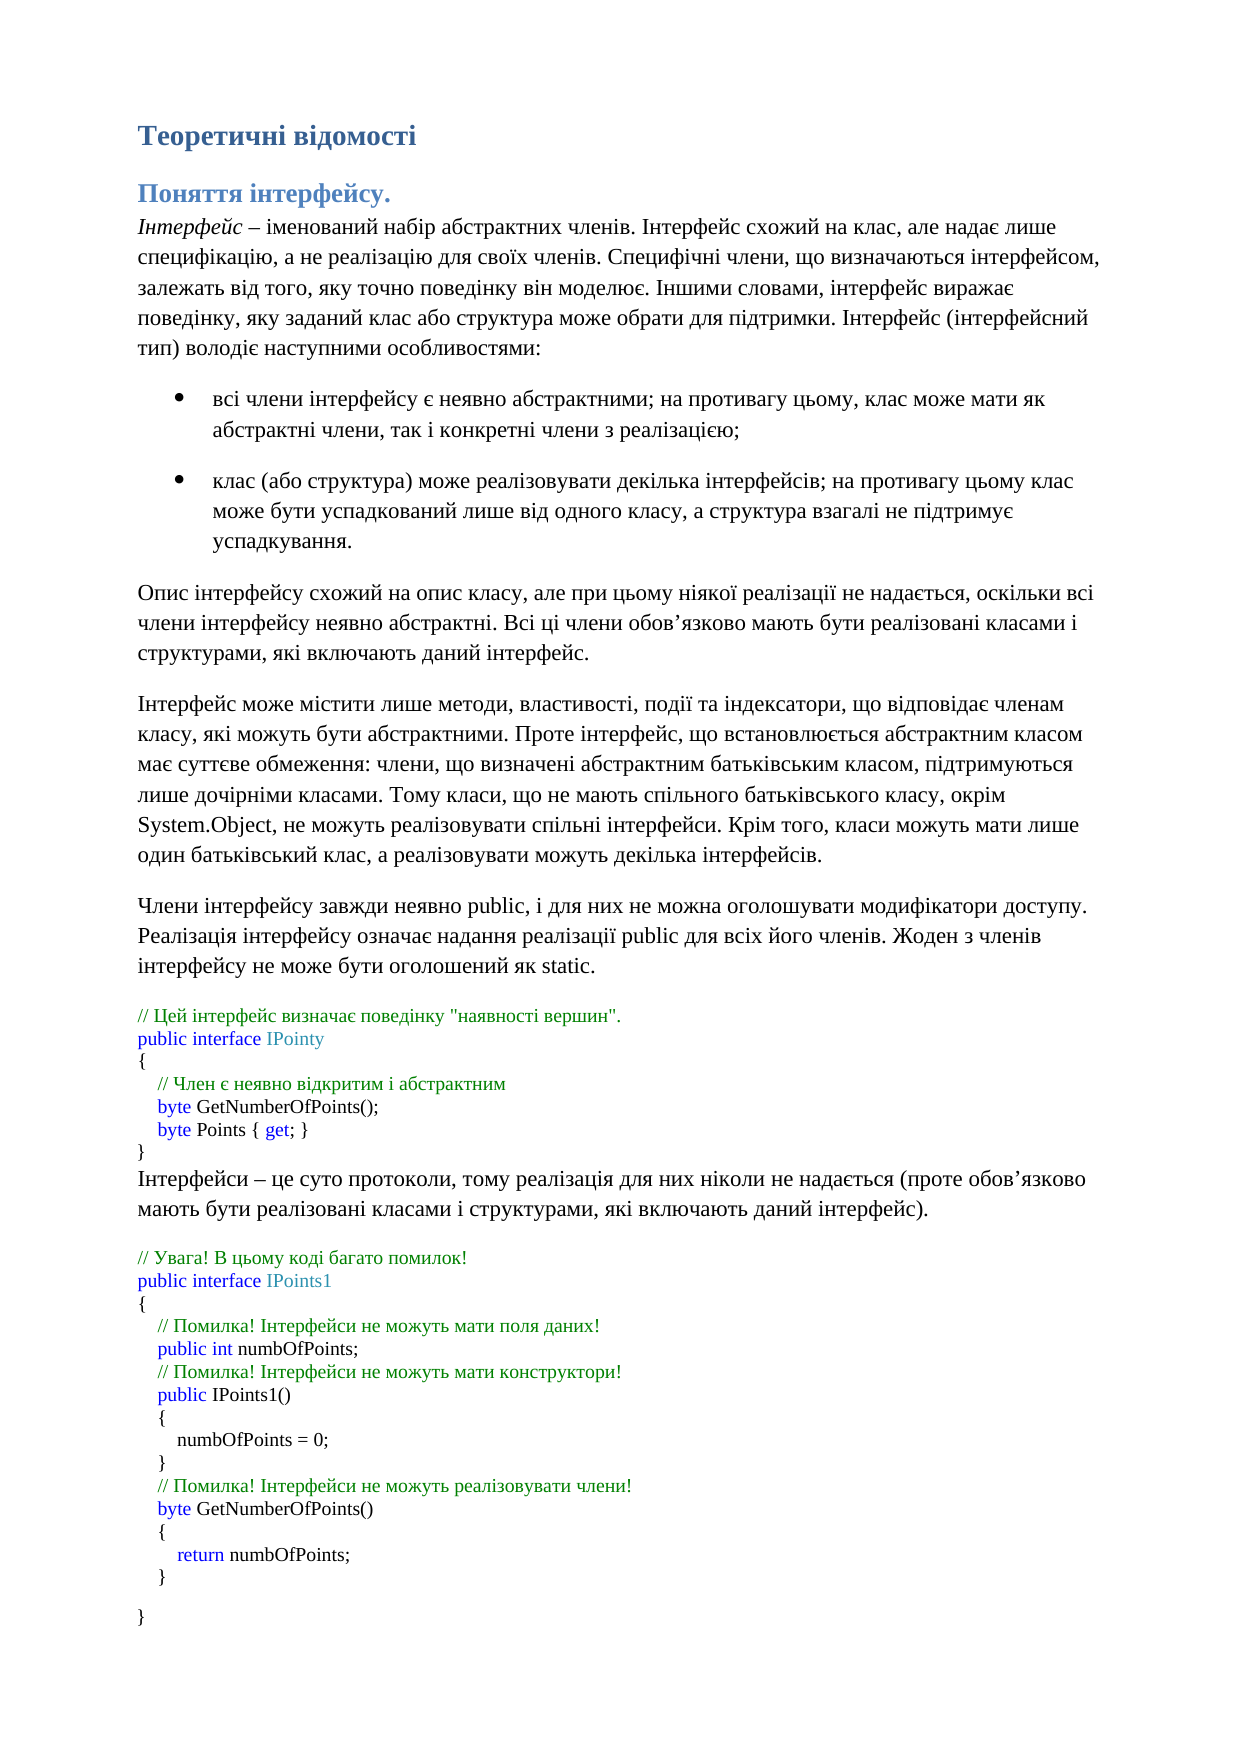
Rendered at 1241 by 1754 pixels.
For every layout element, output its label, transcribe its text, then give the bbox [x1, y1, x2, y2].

text return numbOfPoints; [137, 1542, 1112, 1565]
text // Цей інтерфейс визначає поведінку "наявності вершин". [137, 1004, 1112, 1026]
list клас (або структура) може реалізовувати декілька інтерфейсів; на противагу цьому клас може бути успадкований лише від одного класу, а структура взагалі не підтримує успадкування. [175, 467, 1112, 554]
text public IPoints1() [137, 1383, 1112, 1406]
text } [136, 1141, 989, 1163]
text numbOfPoints = 0; [137, 1428, 1112, 1451]
text // Помилка! Інтерфейси не можуть мати конструктори! [137, 1360, 1112, 1383]
text { [137, 1520, 1112, 1542]
text // Член є неявно відкритим і абстрактним [137, 1072, 1112, 1095]
text Інтерфейс може містити лише методи, властивості, події та індексатори, що відповідає членам класу, які можуть бути абстрактними. Проте інтерфейс, що встановлюється абстрактним класом має суттєве обмеження: члени, що визначені абстрактним батьківським класом, підтримуються лише дочірніми класами. Тому класи, що не мають спільного батьківського класу, окрім System.Object, не можуть реалізовувати спільні інтерфейси. Крім того, класи можуть мати лише один батьківський клас, а реалізовувати можуть декілька інтерфейсів. [137, 690, 1112, 867]
text Інтерфейси – це суто протоколи, тому реалізація для них ніколи не надається (проте обов’язково мають бути реалізовані класами і структурами, які включають даний інтерфейс). [137, 1165, 1112, 1221]
text } [137, 1565, 1112, 1588]
list всі члени інтерфейсу є неявно абстрактними; на противагу цьому, клас може мати як абстрактні члени, так і конкретні члени з реалізацією; [175, 385, 1112, 442]
text { [137, 1406, 1112, 1428]
text Інтерфейс – іменований набір абстрактних членів. Інтерфейс схожий на клас, але надає лише специфікацію, а не реалізацію для своїх членів. Специфічні члени, що визначаються інтерфейсом, залежать від того, яку точно поведінку він моделює. Іншими словами, інтерфейс виражає поведінку, яку заданий клас або структура може обрати для підтримки. Інтерфейс (інтерфейсний тип) володіє наступними особливостями: [137, 213, 1112, 360]
text } [136, 1588, 989, 1631]
text byte Points { get; } [137, 1118, 1112, 1141]
text Опис інтерфейсу схожий на опис класу, але при цьому ніякої реалізації не надається, оскільки всі члени інтерфейсу неявно абстрактні. Всі ці члени обов’язково мають бути реалізовані класами і структурами, які включають даний інтерфейс. [137, 579, 1112, 665]
text Теоретичні відомості [137, 118, 1112, 152]
text public int numbOfPoints; [137, 1337, 1112, 1360]
text byte GetNumberOfPoints(); [137, 1095, 1112, 1118]
text Члени інтерфейсу завжди неявно public, і для них не можна оголошувати модифікатори доступу. Реалізація інтерфейсу означає надання реалізації public для всіх його членів. Жоден з членів інтерфейсу не може бути оголошений як static. [137, 892, 1112, 979]
text public interface IPointy [137, 1026, 1112, 1049]
text { [137, 1292, 1112, 1314]
text byte GetNumberOfPoints() [137, 1497, 1112, 1520]
text // Помилка! Інтерфейси не можуть реалізовувати члени! [137, 1474, 1112, 1497]
text // Помилка! Інтерфейси не можуть мати поля даних! [137, 1314, 1112, 1337]
text } [137, 1451, 1112, 1474]
text // Увага! В цьому коді багато помилок! [137, 1246, 1112, 1269]
text { [137, 1049, 1112, 1072]
text public interface IPoints1 [137, 1269, 1112, 1292]
text Поняття інтерфейсу. [137, 177, 1112, 209]
